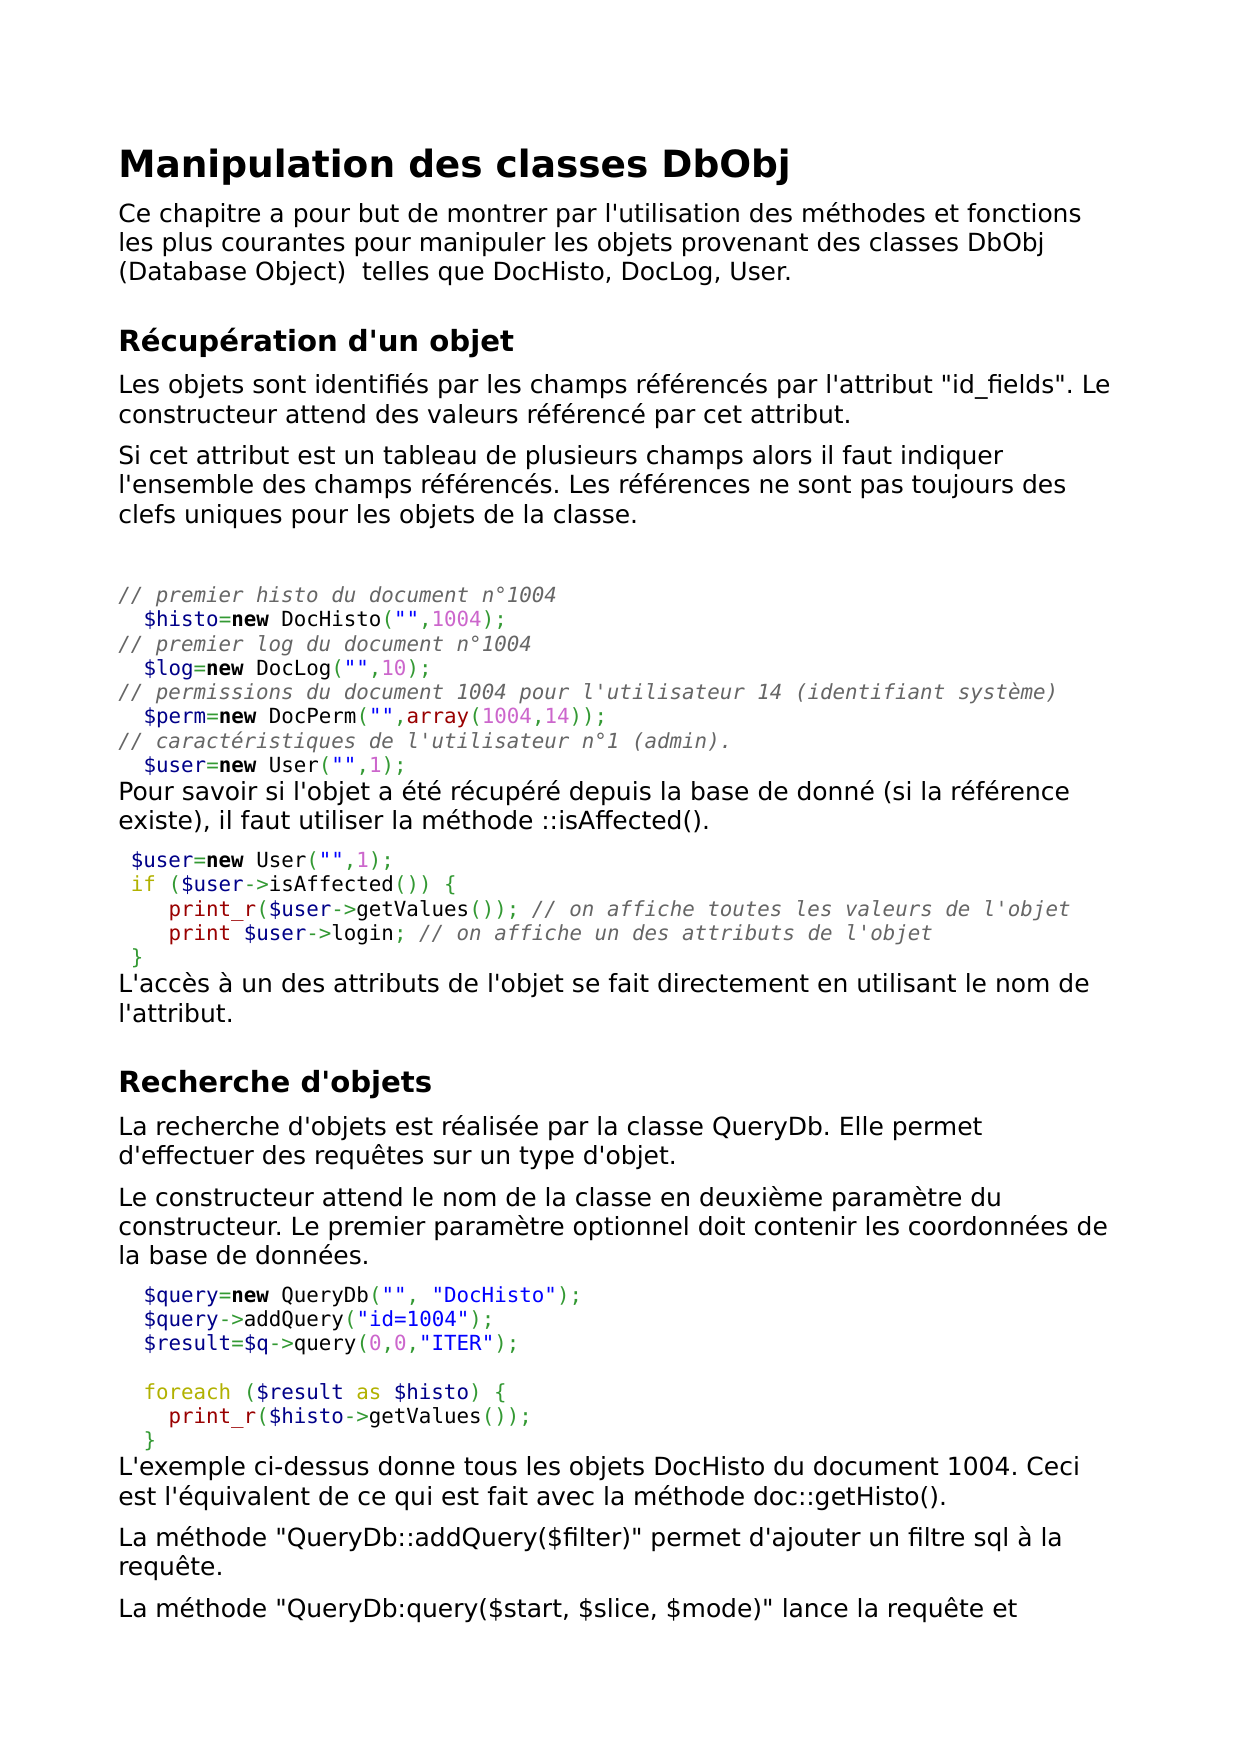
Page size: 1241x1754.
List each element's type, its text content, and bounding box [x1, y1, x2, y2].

text // permissions du document 1004 pour l'utilisateur 14 (identifiant système) [118, 680, 1122, 704]
text print_r($histo->getValues()); [118, 1404, 1122, 1428]
text $perm=new DocPerm("",array(1004,14)); [118, 704, 1122, 729]
text $histo=new DocHisto("",1004); [118, 607, 1122, 632]
text $query->addQuery("id=1004"); [118, 1307, 1122, 1331]
text La recherche d'objets est réalisée par la classe QueryDb. Elle permet d'effectuer des requêtes sur un type d'objet. [118, 1112, 1122, 1170]
text $log=new DocLog("",10); [118, 656, 1122, 680]
text $user=new User("",1); [118, 848, 1122, 872]
text Pour savoir si l'objet a été récupéré depuis la base de donné (si la référence existe), il faut utiliser la méthode ::isAffected(). [118, 777, 1122, 836]
text $result=$q->query(0,0,"ITER"); [118, 1331, 1122, 1356]
subtitle Récupération d'un objet [118, 324, 1122, 358]
text // caractéristiques de l'utilisateur n°1 (admin). [118, 729, 1122, 753]
text // premier log du document n°1004 [118, 632, 1122, 656]
text Le constructeur attend le nom de la classe en deuxième paramètre du constructeur. Le premier paramètre optionnel doit contenir les coordonnées de la base de données. [118, 1183, 1122, 1270]
text La méthode "QueryDb:query($start, $slice, $mode)" lance la requête et [118, 1594, 1122, 1623]
text } [118, 1428, 1122, 1453]
subtitle Manipulation des classes DbObj [118, 143, 1122, 187]
text $user=new User("",1); [118, 753, 1122, 777]
text L'exemple ci-dessus donne tous les objets DocHisto du document 1004. Ceci est l'équivalent de ce qui est fait avec la méthode doc::getHisto(). [118, 1453, 1122, 1511]
text print $user->login; // on affiche un des attributs de l'objet [118, 921, 1122, 945]
text $query=new QueryDb("", "DocHisto"); [118, 1283, 1122, 1307]
text La méthode "QueryDb::addQuery($filter)" permet d'ajouter un filtre sql à la requête. [118, 1523, 1122, 1582]
text foreach ($result as $histo) { [118, 1380, 1122, 1404]
text Si cet attribut est un tableau de plusieurs champs alors il faut indiquer l'ensemble des champs référencés. Les références ne sont pas toujours des clefs uniques pour les objets de la classe. [118, 442, 1122, 529]
text L'accès à un des attributs de l'objet se fait directement en utilisant le nom de l'attribut. [118, 969, 1122, 1028]
text // premier histo du document n°1004 [118, 583, 1122, 607]
subtitle Recherche d'objets [118, 1065, 1122, 1099]
text Les objets sont identifiés par les champs référencés par l'attribut "id_fields". Le constructeur attend des valeurs référencé par cet attribut. [118, 371, 1122, 429]
text } [118, 945, 1122, 969]
text if ($user->isAffected()) { [118, 872, 1122, 897]
text print_r($user->getValues()); // on affiche toutes les valeurs de l'objet [118, 897, 1122, 921]
text Ce chapitre a pour but de montrer par l'utilisation des méthodes et fonctions les plus courantes pour manipuler les objets provenant des classes DbObj (Database Object) telles que DocHisto, DocLog, User. [118, 199, 1122, 287]
